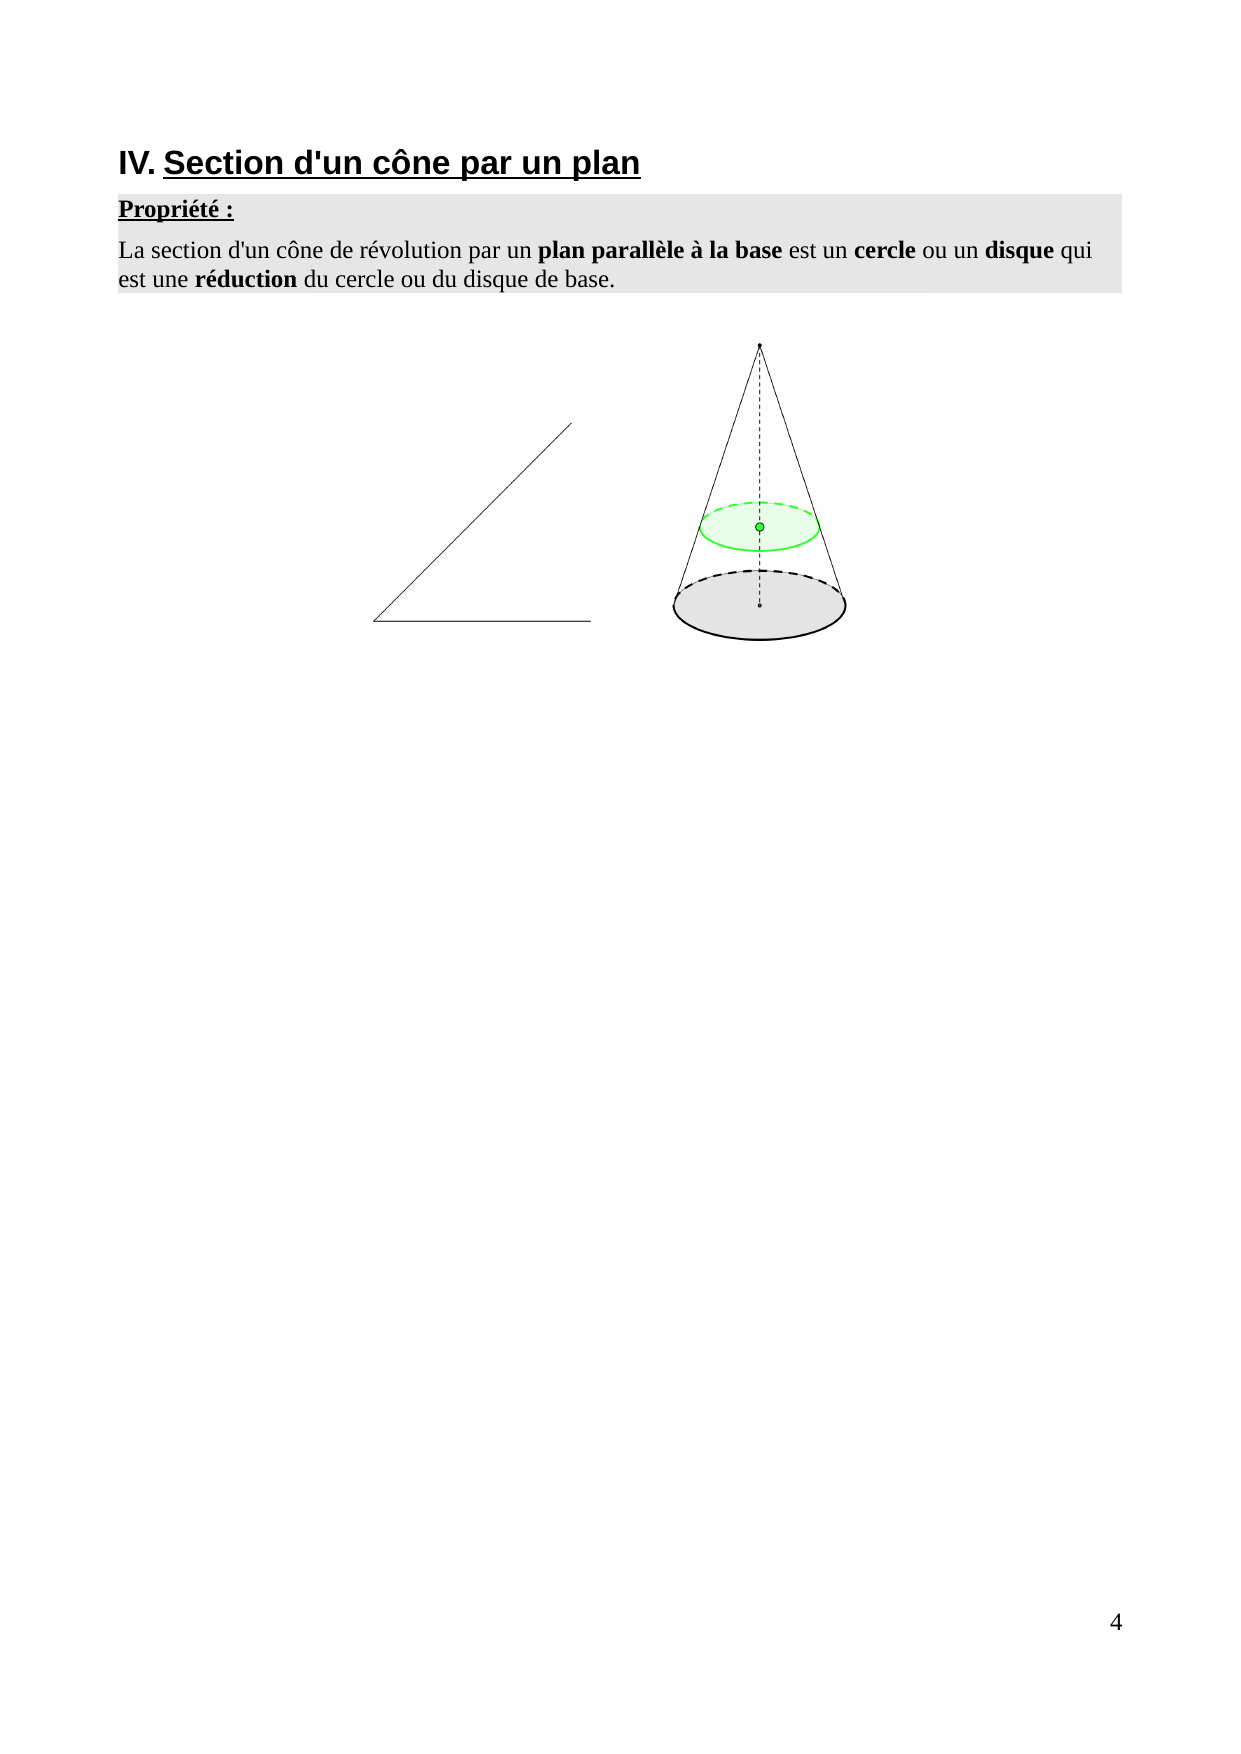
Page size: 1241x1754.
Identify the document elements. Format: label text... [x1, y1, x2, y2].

text La section d'un cône de révolution par un plan parallèle à la base est un cercle ou un disque qui est une réduction du cercle ou du disque de base. [118, 236, 1122, 293]
text Propriété : [118, 194, 1122, 223]
subtitle Section d'un cône par un plan [118, 143, 1122, 182]
